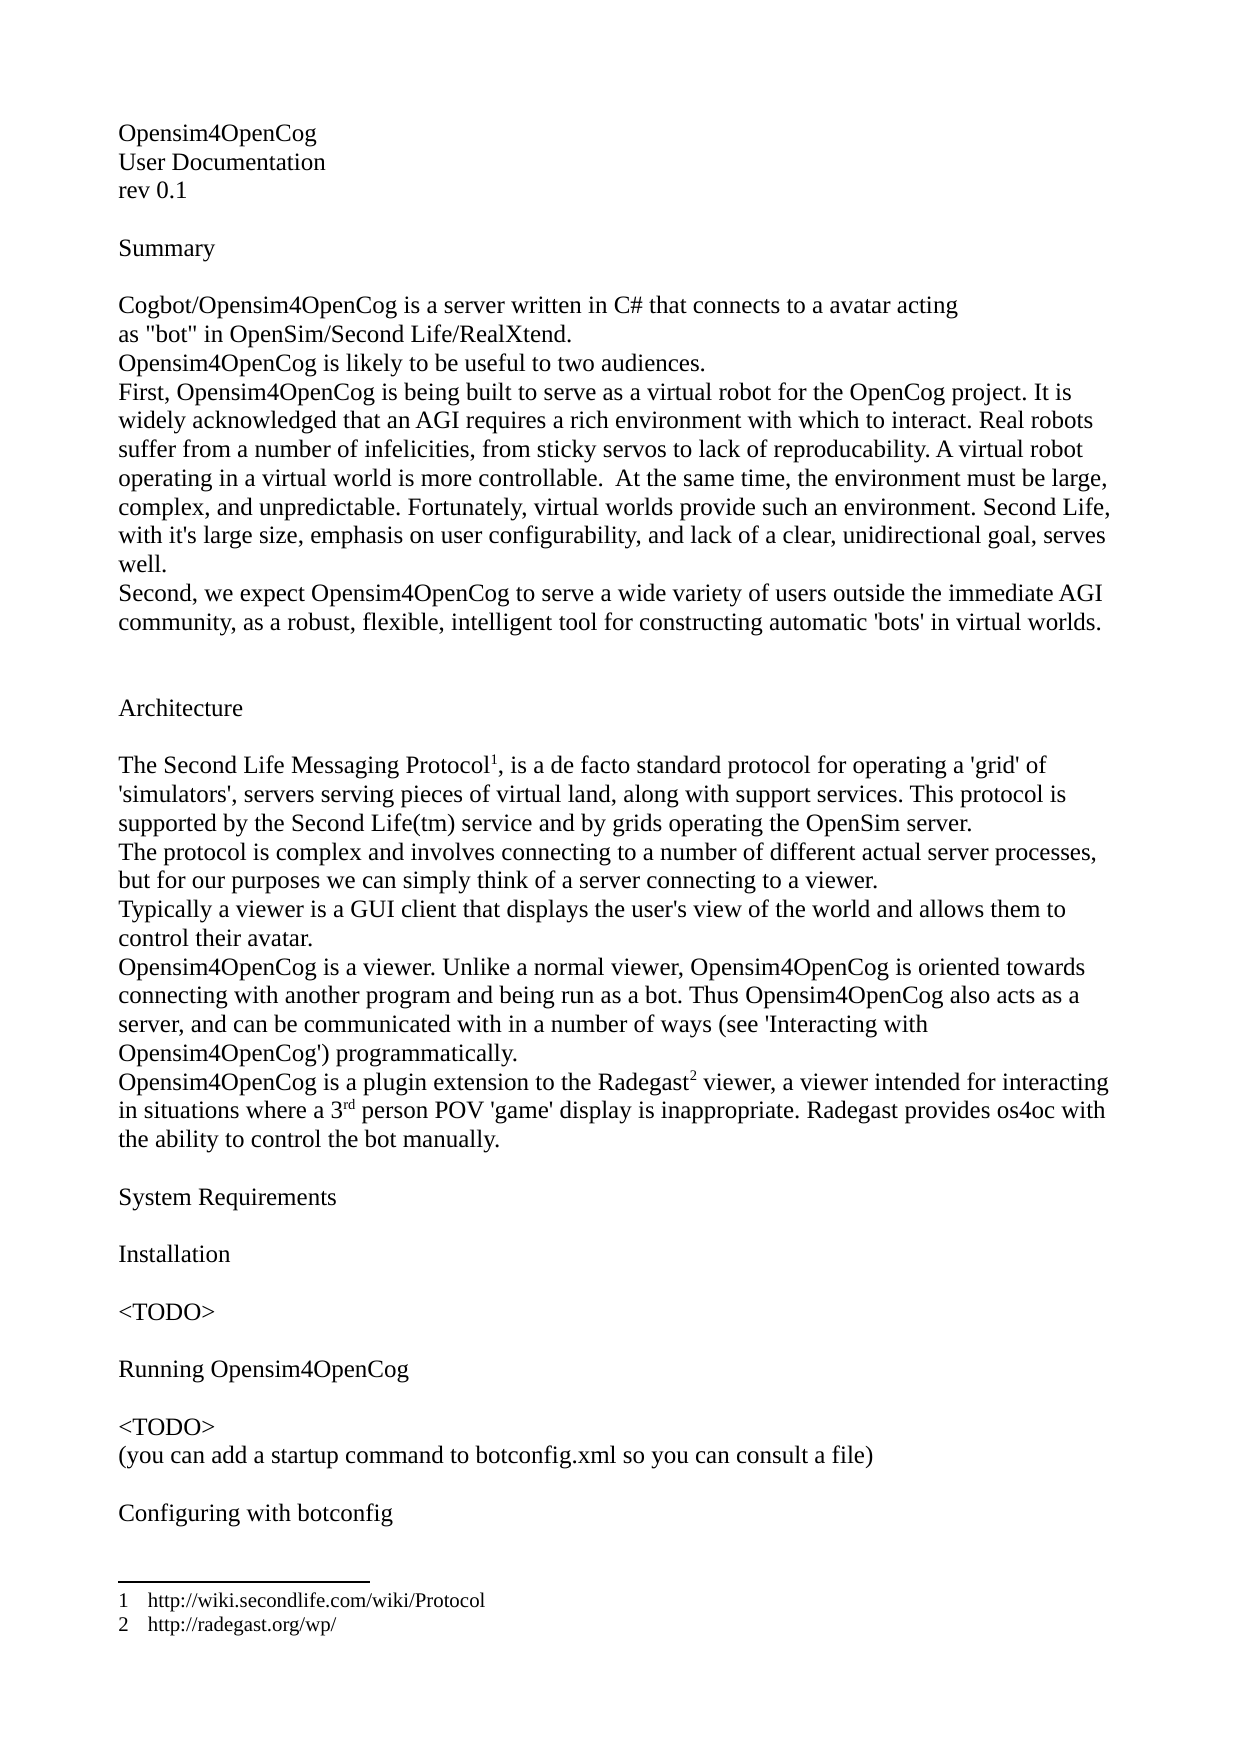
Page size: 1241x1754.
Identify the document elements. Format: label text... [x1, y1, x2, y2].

text as "bot" in OpenSim/Second Life/RealXtend. [118, 319, 1122, 348]
text The protocol is complex and involves connecting to a number of different actual server processes, but for our purposes we can simply think of a server connecting to a viewer. [118, 837, 1122, 894]
text Second, we expect Opensim4OpenCog to serve a wide variety of users outside the immediate AGI community, as a robust, flexible, intelligent tool for constructing automatic 'bots' in virtual worlds. [118, 578, 1122, 636]
text User Documentation [118, 147, 1122, 176]
text Cogbot/Opensim4OpenCog is a server written in C# that connects to a avatar acting [118, 291, 1122, 319]
text <TODO> [118, 1297, 1122, 1326]
text (you can add a startup command to botconfig.xml so you can consult a file) [118, 1441, 1122, 1469]
text rev 0.1 [118, 176, 1122, 204]
text The Second Life Messaging Protocol, is a de facto standard protocol for operating a 'grid' of 'simulators', servers serving pieces of virtual land, along with support services. This protocol is supported by the Second Life(tm) service and by grids operating the OpenSim server. [118, 751, 1122, 837]
text Configuring with botconfig [118, 1498, 1122, 1527]
text Opensim4OpenCog is a plugin extension to the Radegast viewer, a viewer intended for interacting in situations where a 3rd person POV 'game' display is inappropriate. Radegast provides os4oc with the ability to control the bot manually. [118, 1067, 1122, 1153]
text System Requirements [118, 1182, 1122, 1211]
text Architecture [118, 693, 1122, 722]
text Installation [118, 1239, 1122, 1268]
text http://radegast.org/wp/ [118, 1612, 1122, 1636]
text <TODO> [118, 1412, 1122, 1441]
text http://wiki.secondlife.com/wiki/Protocol [118, 1588, 1122, 1612]
text Typically a viewer is a GUI client that displays the user's view of the world and allows them to control their avatar. [118, 894, 1122, 952]
text Opensim4OpenCog is a viewer. Unlike a normal viewer, Opensim4OpenCog is oriented towards connecting with another program and being run as a bot. Thus Opensim4OpenCog also acts as a server, and can be communicated with in a number of ways (see 'Interacting with Opensim4OpenCog') programmatically. [118, 952, 1122, 1067]
text First, Opensim4OpenCog is being built to serve as a virtual robot for the OpenCog project. It is widely acknowledged that an AGI requires a rich environment with which to interact. Real robots suffer from a number of infelicities, from sticky servos to lack of reproducability. A virtual robot operating in a virtual world is more controllable. At the same time, the environment must be large, complex, and unpredictable. Fortunately, virtual worlds provide such an environment. Second Life, with it's large size, emphasis on user configurability, and lack of a clear, unidirectional goal, serves well. [118, 377, 1122, 578]
text Opensim4OpenCog [118, 118, 1122, 147]
text Opensim4OpenCog is likely to be useful to two audiences. [118, 348, 1122, 377]
text Running Opensim4OpenCog [118, 1354, 1122, 1383]
text Summary [118, 233, 1122, 262]
